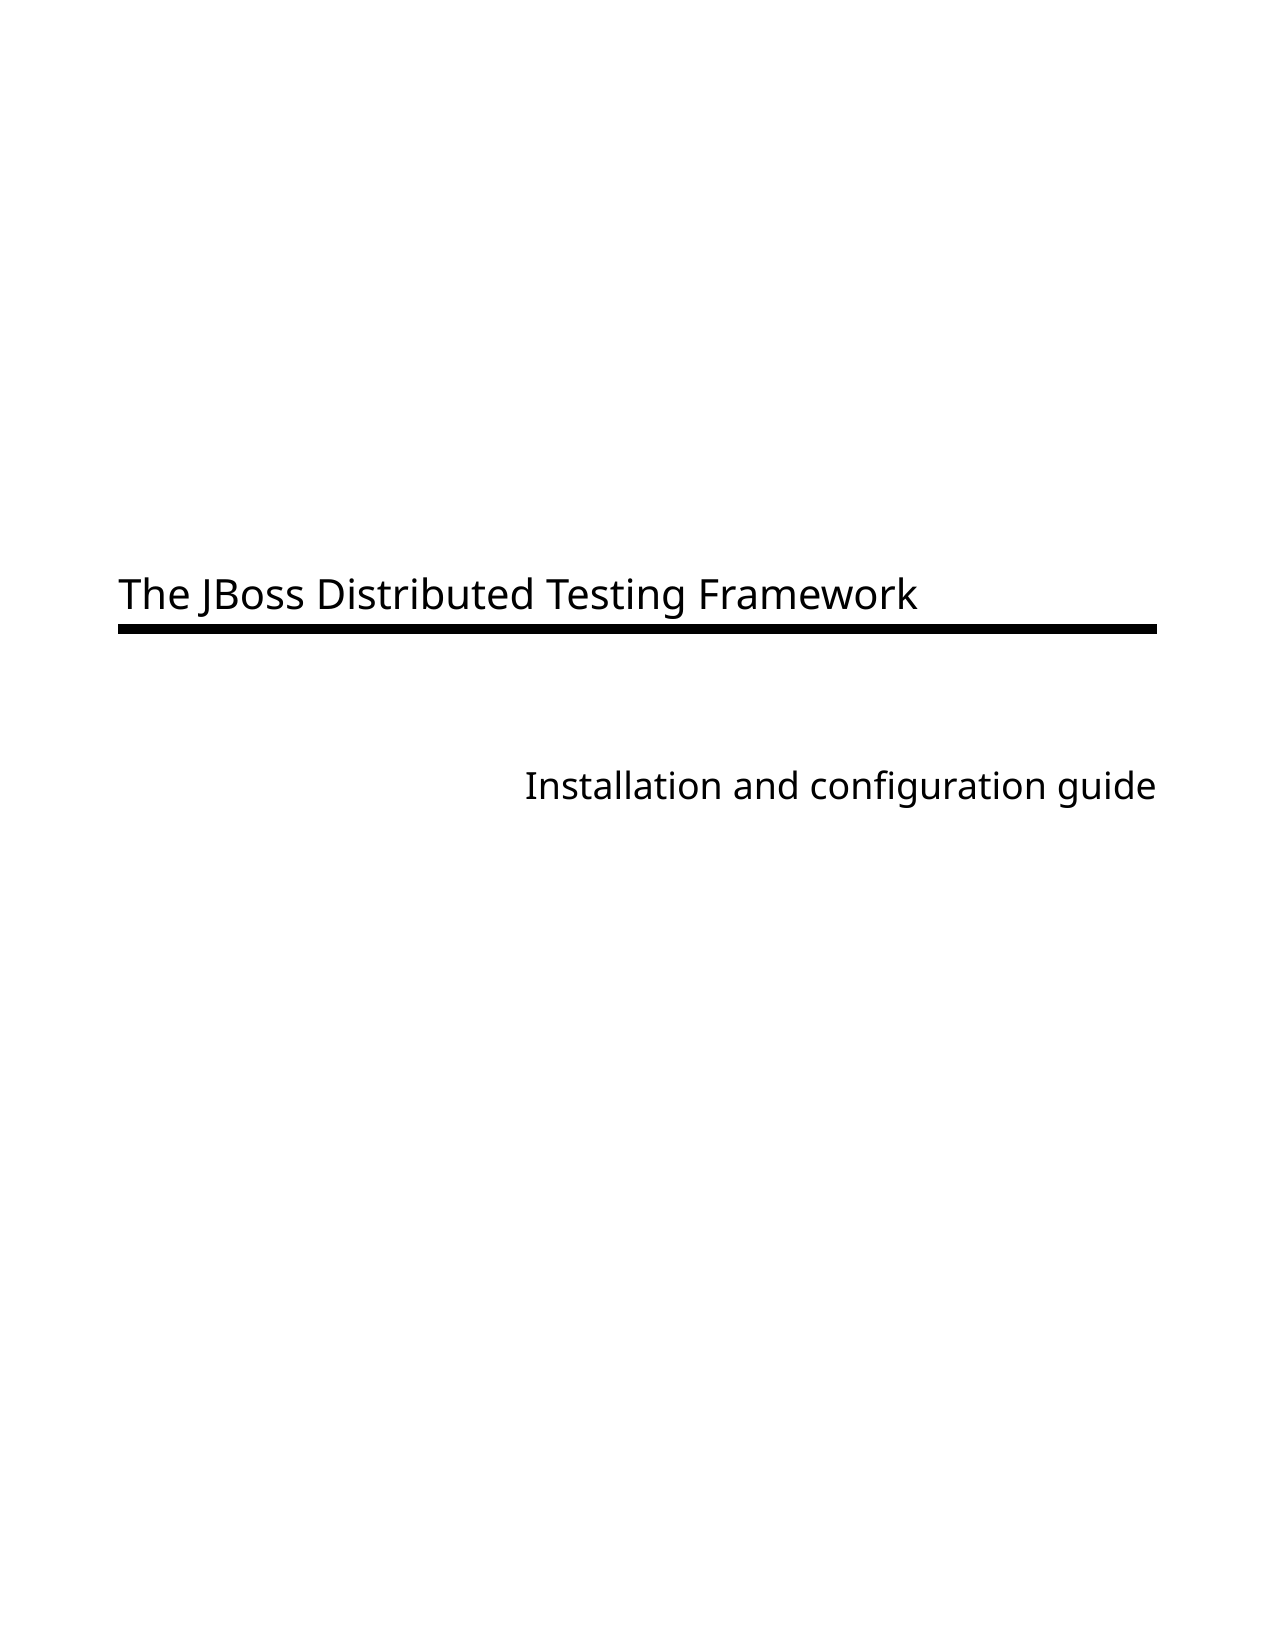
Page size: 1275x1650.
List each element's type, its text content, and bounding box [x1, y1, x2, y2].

text Installation and configuration guide [118, 759, 1157, 810]
title The JBoss Distributed Testing Framework [118, 565, 1157, 624]
